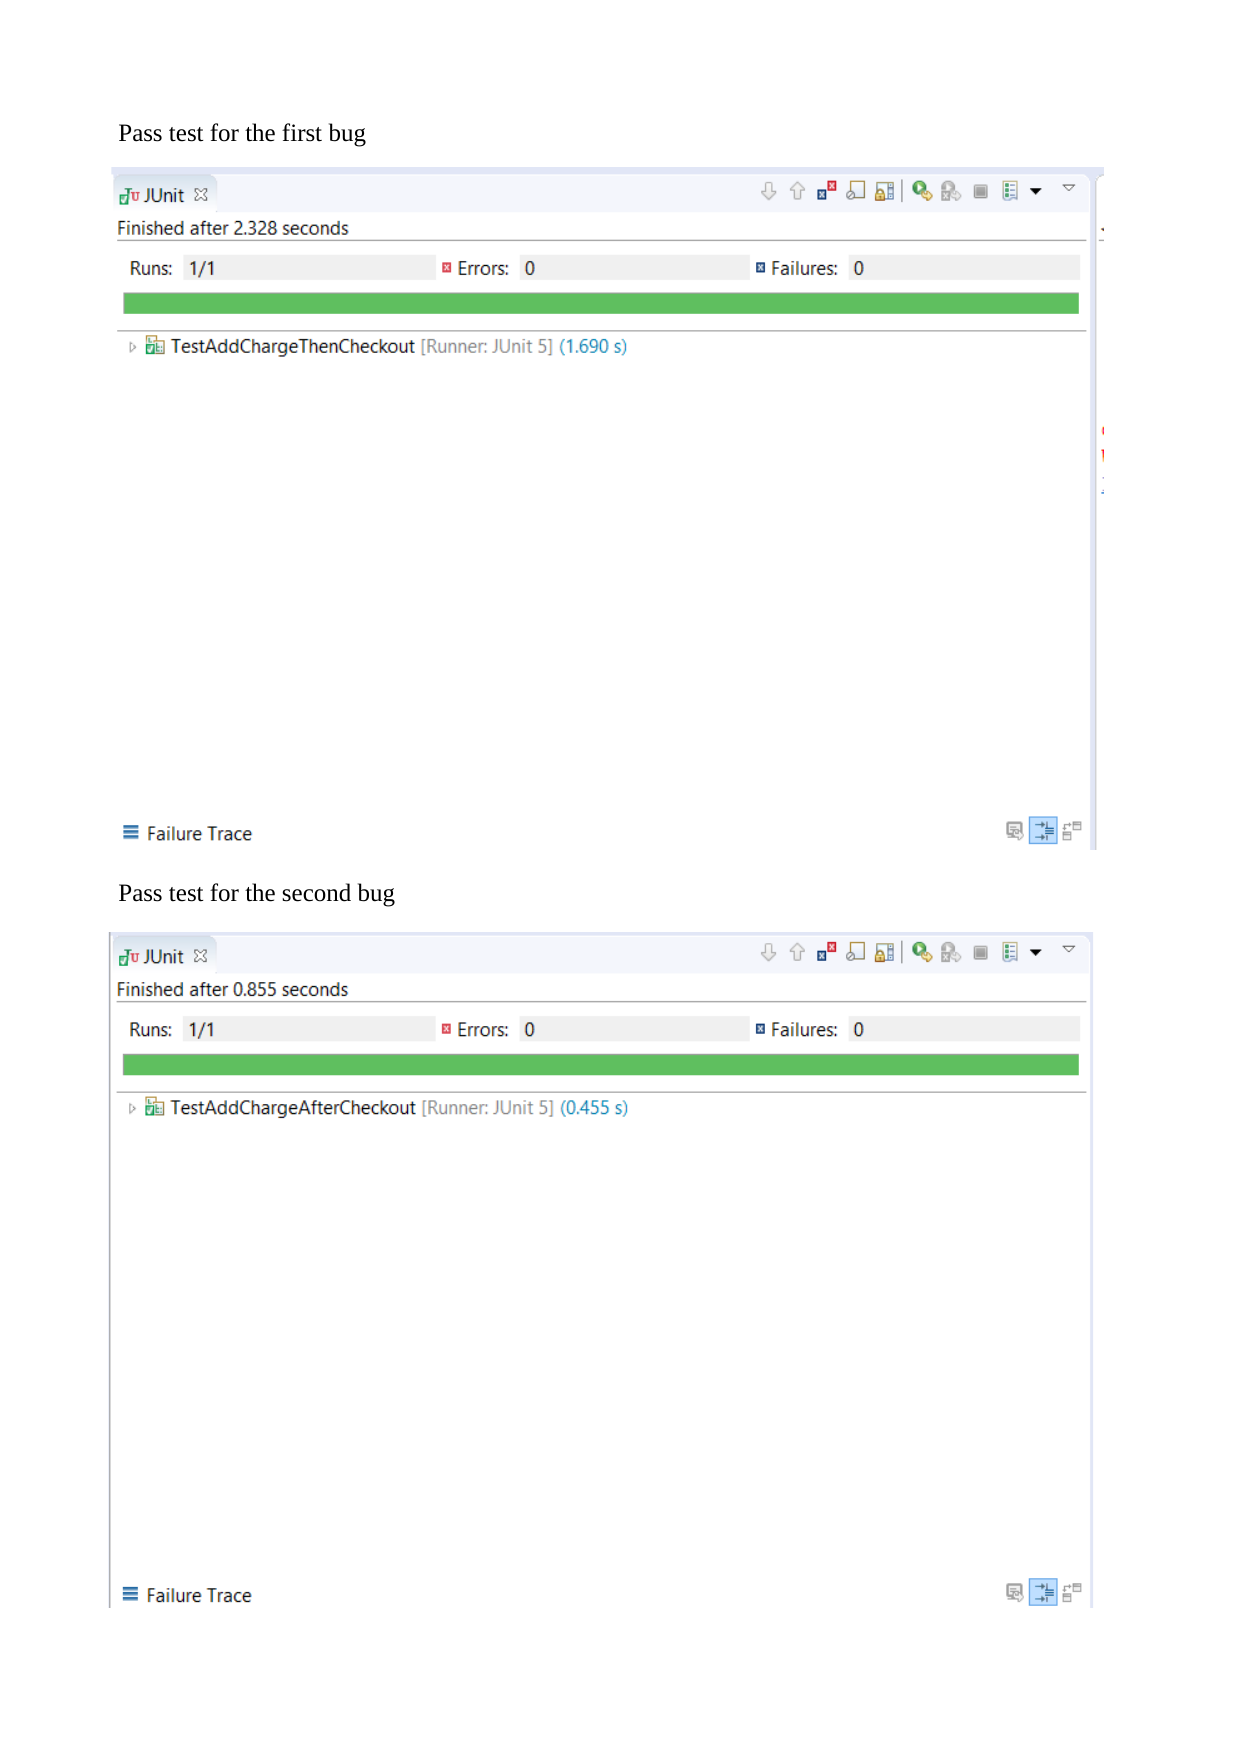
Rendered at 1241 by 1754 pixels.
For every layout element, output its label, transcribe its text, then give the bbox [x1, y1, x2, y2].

text Pass test for the second bug [118, 878, 1122, 907]
text Pass test for the first bug [118, 118, 1122, 147]
